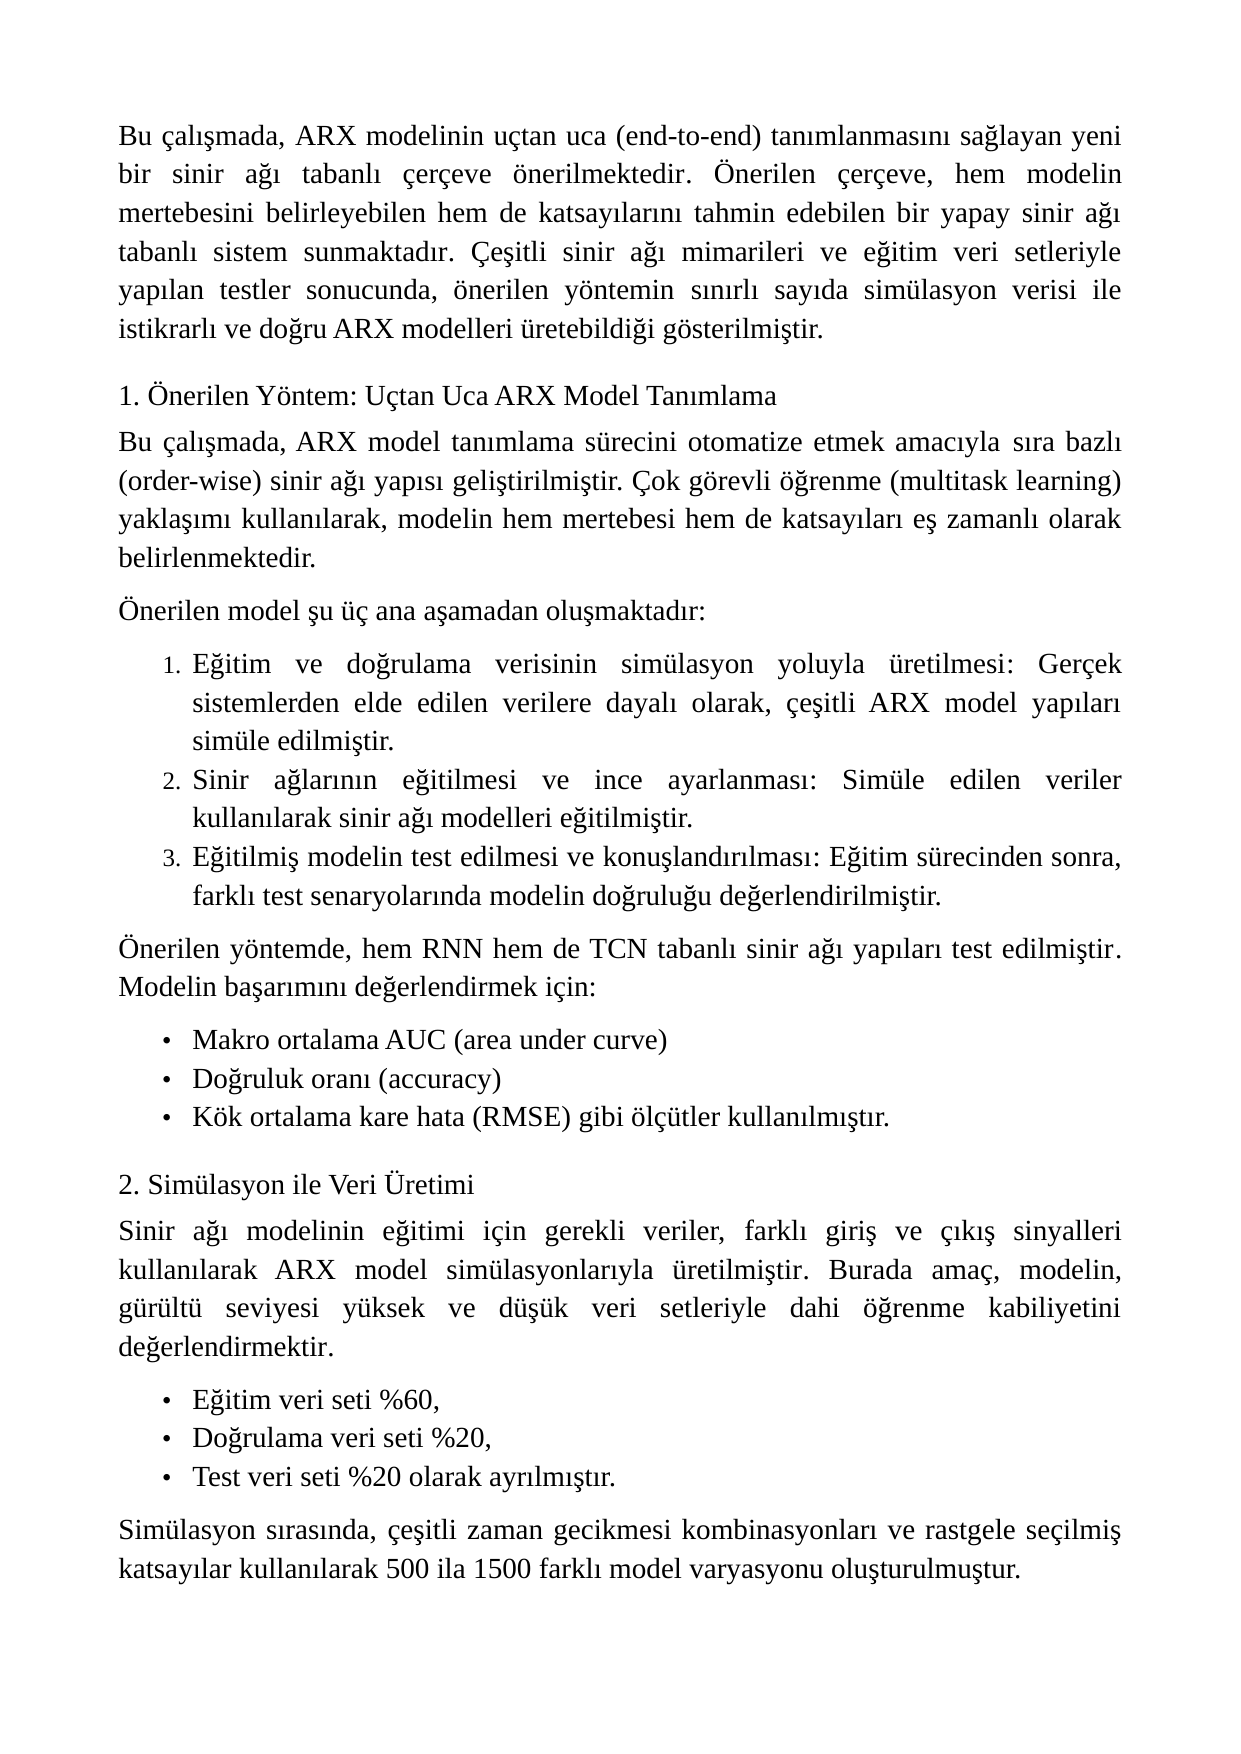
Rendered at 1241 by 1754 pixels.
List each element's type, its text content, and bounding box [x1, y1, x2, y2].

list Test veri seti %20 olarak ayrılmıştır. [162, 1459, 1122, 1493]
text Sinir ağı modelinin eğitimi için gerekli veriler, farklı giriş ve çıkış sinyalleri kullanılarak ARX model simülasyonlarıyla üretilmiştir. Burada amaç, modelin, gürültü seviyesi yüksek ve düşük veri setleriyle dahi öğrenme kabiliyetini değerlendirmektir. [118, 1213, 1122, 1362]
text Bu çalışmada, ARX modelinin uçtan uca (end-to-end) tanımlanmasını sağlayan yeni bir sinir ağı tabanlı çerçeve önerilmektedir. Önerilen çerçeve, hem modelin mertebesini belirleyebilen hem de katsayılarını tahmin edebilen bir yapay sinir ağı tabanlı sistem sunmaktadır. Çeşitli sinir ağı mimarileri ve eğitim veri setleriyle yapılan testler sonucunda, önerilen yöntemin sınırlı sayıda simülasyon verisi ile istikrarlı ve doğru ARX modelleri üretebildiği gösterilmiştir. [118, 118, 1122, 344]
list Eğitim ve doğrulama verisinin simülasyon yoluyla üretilmesi: Gerçek sistemlerden elde edilen verilere dayalı olarak, çeşitli ARX model yapıları simüle edilmiştir. [162, 646, 1122, 757]
list Kök ortalama kare hata (RMSE) gibi ölçütler kullanılmıştır. [162, 1099, 1122, 1133]
list Doğruluk oranı (accuracy) [162, 1061, 1122, 1094]
list Eğitilmiş modelin test edilmesi ve konuşlandırılması: Eğitim sürecinden sonra, farklı test senaryolarında modelin doğruluğu değerlendirilmiştir. [162, 839, 1122, 911]
text Önerilen model şu üç ana aşamadan oluşmaktadır: [118, 593, 1122, 627]
list Sinir ağlarının eğitilmesi ve ince ayarlanması: Simüle edilen veriler kullanılarak sinir ağı modelleri eğitilmiştir. [162, 762, 1122, 834]
text Simülasyon sırasında, çeşitli zaman gecikmesi kombinasyonları ve rastgele seçilmiş katsayılar kullanılarak 500 ila 1500 farklı model varyasyonu oluşturulmuştur. [118, 1512, 1122, 1584]
list Eğitim veri seti %60, [162, 1382, 1122, 1416]
text Bu çalışmada, ARX model tanımlama sürecini otomatize etmek amacıyla sıra bazlı (order-wise) sinir ağı yapısı geliştirilmiştir. Çok görevli öğrenme (multitask learning) yaklaşımı kullanılarak, modelin hem mertebesi hem de katsayıları eş zamanlı olarak belirlenmektedir. [118, 424, 1122, 574]
list Makro ortalama AUC (area under curve) [162, 1022, 1122, 1056]
list Doğrulama veri seti %20, [162, 1421, 1122, 1454]
text Önerilen yöntemde, hem RNN hem de TCN tabanlı sinir ağı yapıları test edilmiştir. Modelin başarımını değerlendirmek için: [118, 931, 1122, 1003]
subtitle 2. Simülasyon ile Veri Üretimi [118, 1167, 1122, 1201]
subtitle 1. Önerilen Yöntem: Uçtan Uca ARX Model Tanımlama [118, 378, 1122, 412]
